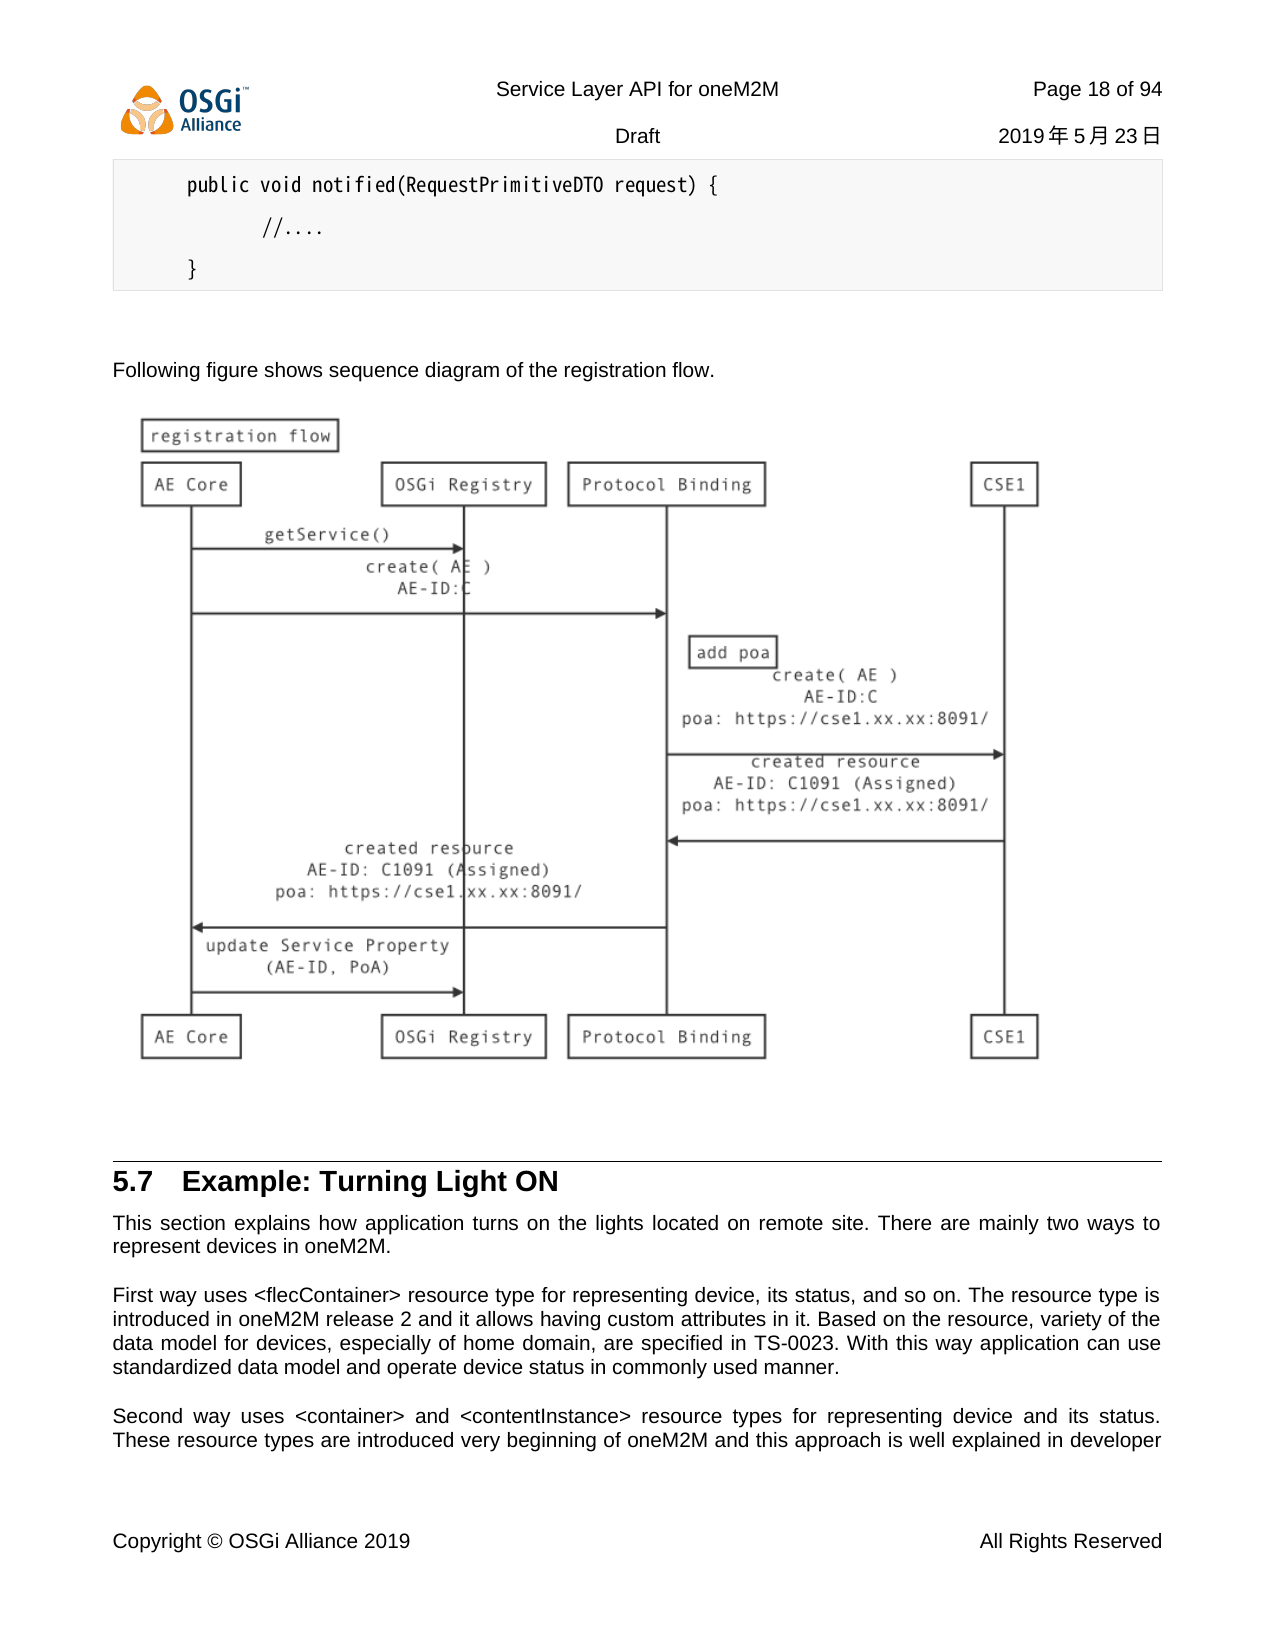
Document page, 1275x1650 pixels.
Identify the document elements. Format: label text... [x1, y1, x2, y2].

text } [114, 243, 1162, 290]
text public void notified(RequestPrimitiveDTO request) { [114, 160, 1162, 199]
picture [113, 78, 257, 142]
subtitle Example: Turning Light ON [112, 1162, 1162, 1198]
text First way uses <flecContainer> resource type for representing device, its status, and so on. The resource type is introduced in oneM2M release 2 and it allows having custom attributes in it. Based on the resource, variety of the data model for devices, especially of home domain, are specified in TS-0023. With this way application can use standardized data model and operate device status in commonly used manner. [112, 1283, 1162, 1379]
picture [112, 406, 1094, 1085]
text Following figure shows sequence diagram of the registration flow. [112, 357, 1162, 381]
text //.... [114, 201, 1162, 241]
text This section explains how application turns on the lights located on remote site. There are mainly two ways to represent devices in oneM2M. [112, 1210, 1162, 1258]
text Second way uses <container> and <contentInstance> resource types for representing device and its status. These resource types are introduced very beginning of oneM2M and this approach is well explained in developer [112, 1404, 1162, 1452]
